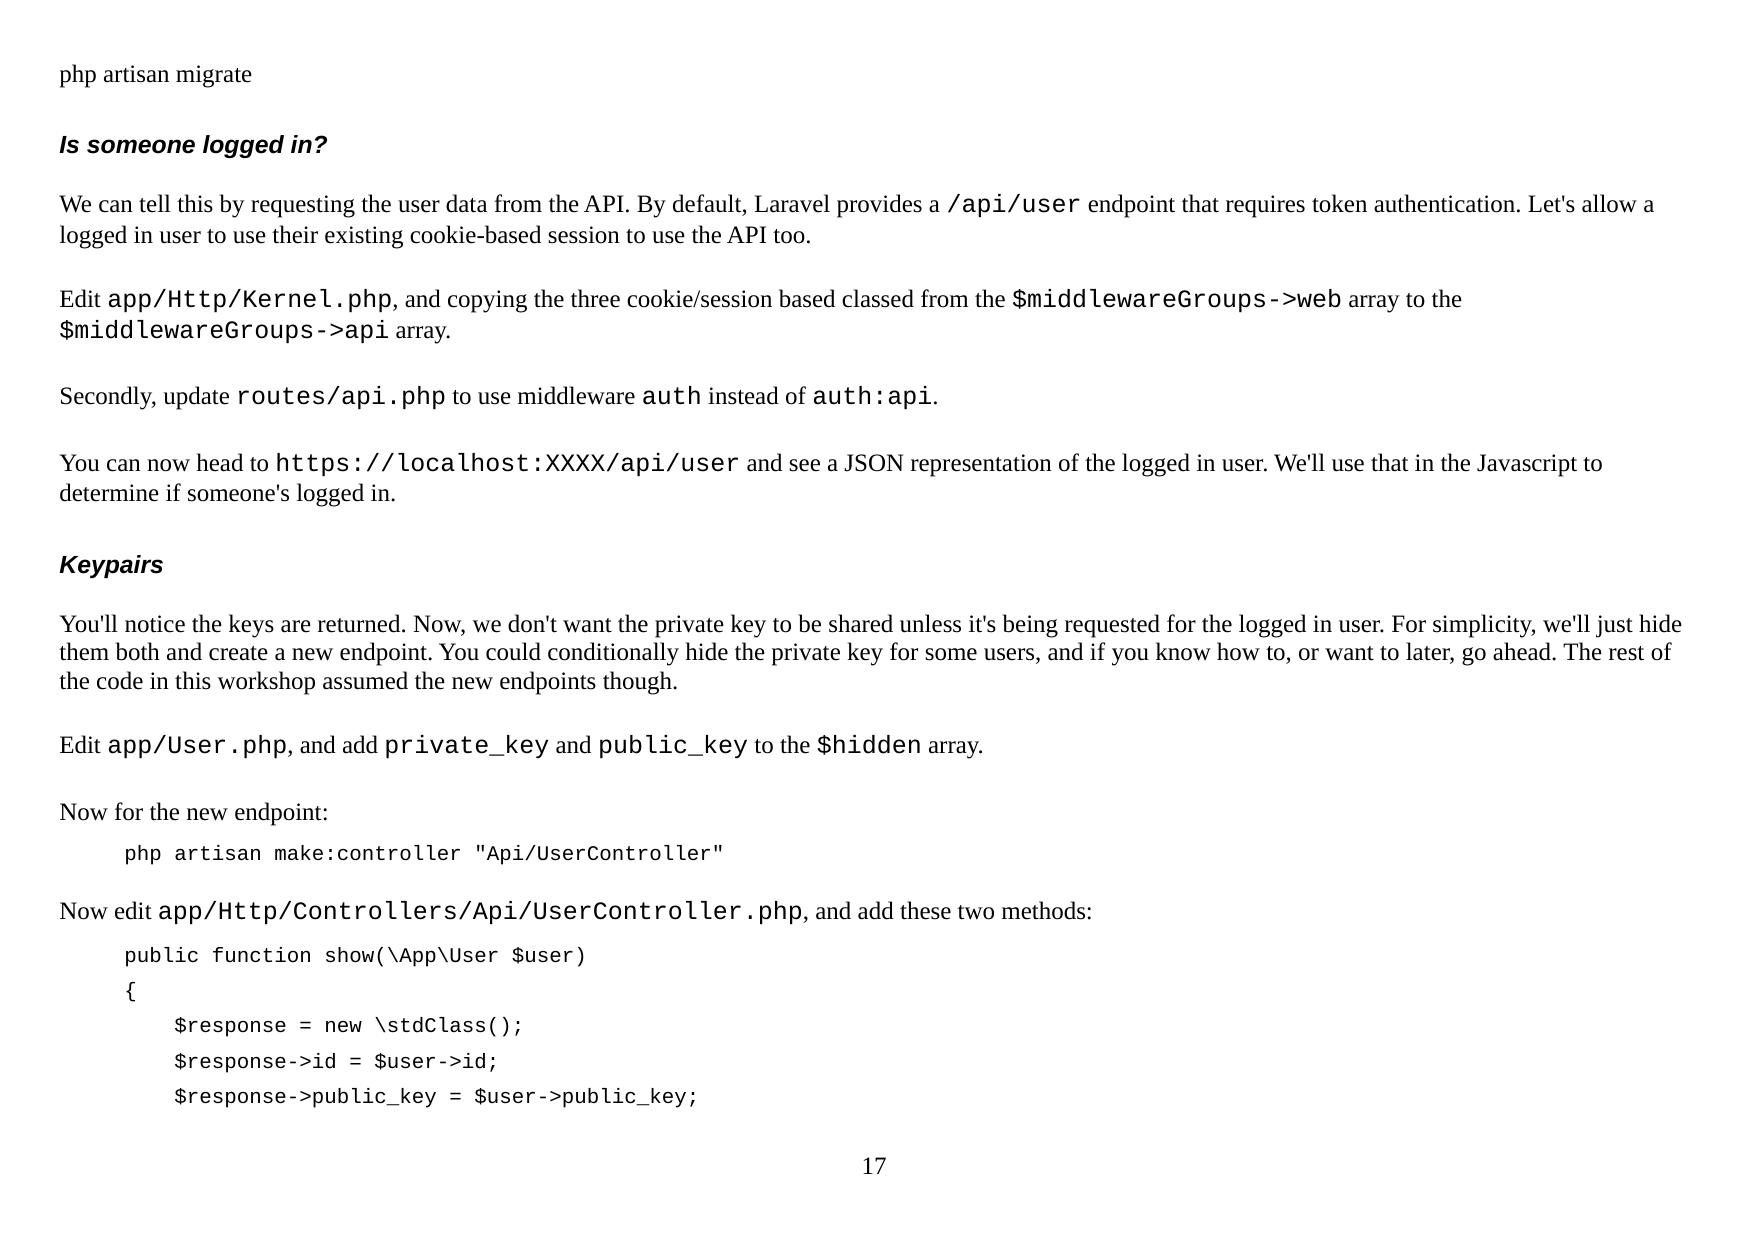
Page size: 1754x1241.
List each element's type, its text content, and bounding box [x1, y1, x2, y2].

text We can tell this by requesting the user data from the API. By default, Laravel provides a /api/user endpoint that requires token authentication. Let's allow a logged in user to use their existing cookie-based session to use the API too. [59, 189, 1695, 249]
text You can now head to https://localhost:XXXX/api/user and see a JSON representation of the logged in user. We'll use that in the Javascript to determine if someone's logged in. [59, 448, 1695, 507]
text php artisan make:controller "Api/UserController" [124, 843, 1695, 867]
text public function show(\App\User $user) [124, 945, 1695, 968]
text Secondly, update routes/api.php to use middleware auth instead of auth:api. [59, 381, 1695, 412]
text Now edit app/Http/Controllers/Api/UserController.php, and add these two methods: [59, 896, 1695, 927]
text $response->public_key = $user->public_key; [124, 1086, 1695, 1110]
subtitle Is someone logged in? [59, 131, 1695, 159]
text { [124, 980, 1695, 1004]
text You'll notice the keys are returned. Now, we don't want the private key to be shared unless it's being requested for the logged in user. For simplicity, we'll just hide them both and create a new endpoint. You could conditionally hide the private key for some users, and if you know how to, or want to later, go ahead. The rest of the code in this workshop assumed the new endpoints though. [59, 609, 1695, 695]
subtitle Keypairs [59, 550, 1695, 578]
text $response = new \stdClass(); [124, 1016, 1695, 1039]
text Edit app/Http/Kernel.php, and copying the three cookie/session based classed from the $middlewareGroups->web array to the $middlewareGroups->api array. [59, 284, 1695, 346]
text php artisan migrate [59, 59, 1695, 88]
text $response->id = $user->id; [124, 1051, 1695, 1074]
text Edit app/User.php, and add private_key and public_key to the $hidden array. [59, 730, 1695, 761]
text Now for the new endpoint: [59, 797, 1695, 825]
